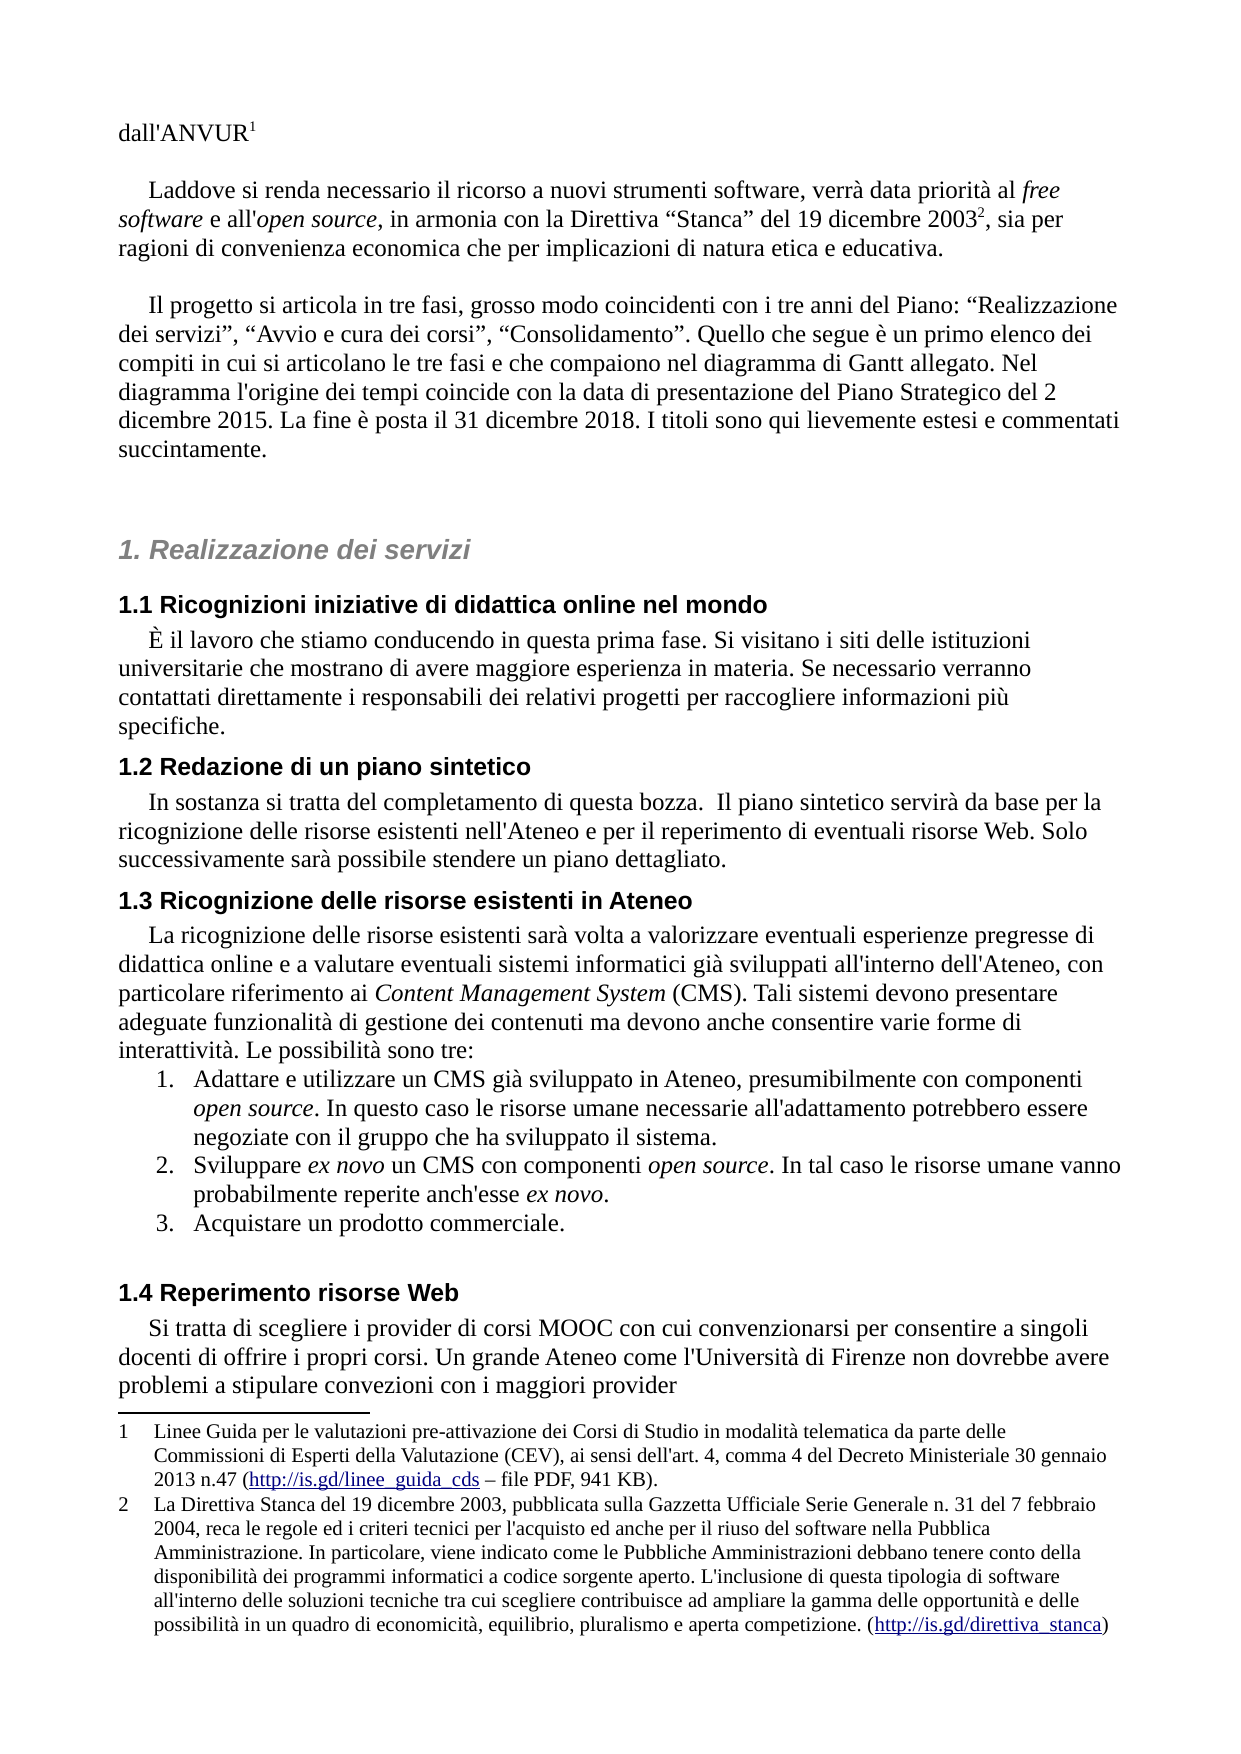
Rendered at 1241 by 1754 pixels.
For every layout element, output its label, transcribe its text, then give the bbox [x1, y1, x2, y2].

text È il lavoro che stiamo conducendo in questa prima fase. Si visitano i siti delle istituzioni universitarie che mostrano di avere maggiore esperienza in materia. Se necessario verranno contattati direttamente i responsabili dei relativi progetti per raccogliere informazioni più specifiche. [118, 625, 1122, 740]
subtitle 1. Realizzazione dei servizi [118, 533, 1122, 565]
text Il progetto prevede inoltre che l'Ateneo si doti di un assetto normativo idoneo alla valutazione dei carichi didattici nel contesto della didattica online. In particolare i carichi dovranno essere stimati nei termini di “didattica erogativa” e “didattica interattiva” che sostituiscono il concetto di “didattica frontale”, secondo le Linee Guida in materia di Corsi di Studio a distanza emanate dall'ANVUR [118, 118, 1122, 147]
list Sviluppare ex novo un CMS con componenti open source. In tal caso le risorse umane vanno probabilmente reperite anch'esse ex novo. [156, 1151, 1122, 1208]
list Adattare e utilizzare un CMS già sviluppato in Ateneo, presumibilmente con componenti open source. In questo caso le risorse umane necessarie all'adattamento potrebbero essere negoziate con il gruppo che ha sviluppato il sistema. [156, 1064, 1122, 1151]
subtitle 1.3 Ricognizione delle risorse esistenti in Ateneo [118, 886, 1122, 914]
text La ricognizione delle risorse esistenti sarà volta a valorizzare eventuali esperienze pregresse di didattica online e a valutare eventuali sistemi informatici già sviluppati all'interno dell'Ateneo, con particolare riferimento ai Content Management System (CMS). Tali sistemi devono presentare adeguate funzionalità di gestione dei contenuti ma devono anche consentire varie forme di interattività. Le possibilità sono tre: [118, 921, 1122, 1064]
text Laddove si renda necessario il ricorso a nuovi strumenti software, verrà data priorità al free software e all'open source, in armonia con la Direttiva “Stanca” del 19 dicembre 2003, sia per ragioni di convenienza economica che per implicazioni di natura etica e educativa. [118, 176, 1122, 262]
text Si tratta di scegliere i provider di corsi MOOC con cui convenzionarsi per consentire a singoli docenti di offrire i propri corsi. Un grande Ateneo come l'Università di Firenze non dovrebbe avere problemi a stipulare convezioni con i maggiori provider [118, 1313, 1122, 1399]
text Il progetto si articola in tre fasi, grosso modo coincidenti con i tre anni del Piano: “Realizzazione dei servizi”, “Avvio e cura dei corsi”, “Consolidamento”. Quello che segue è un primo elenco dei compiti in cui si articolano le tre fasi e che compaiono nel diagramma di Gantt allegato. Nel diagramma l'origine dei tempi coincide con la data di presentazione del Piano Strategico del 2 dicembre 2015. La fine è posta il 31 dicembre 2018. I titoli sono qui lievemente estesi e commentati succintamente. [118, 291, 1122, 463]
list Acquistare un prodotto commerciale. [156, 1208, 1122, 1237]
text Linee Guida per le valutazioni pre-attivazione dei Corsi di Studio in modalità telematica da parte delle Commissioni di Esperti della Valutazione (CEV), ai sensi dell'art. 4, comma 4 del Decreto Ministeriale 30 gennaio 2013 n.47 (http://is.gd/linee_guida_cds – file PDF, 941 KB). [118, 1419, 1122, 1491]
text In sostanza si tratta del completamento di questa bozza. Il piano sintetico servirà da base per la ricognizione delle risorse esistenti nell'Ateneo e per il reperimento di eventuali risorse Web. Solo successivamente sarà possibile stendere un piano dettagliato. [118, 787, 1122, 873]
subtitle 1.2 Redazione di un piano sintetico [118, 752, 1122, 781]
subtitle 1.1 Ricognizioni iniziative di didattica online nel mondo [118, 590, 1122, 618]
subtitle 1.4 Reperimento risorse Web [118, 1278, 1122, 1307]
text La Direttiva Stanca del 19 dicembre 2003, pubblicata sulla Gazzetta Ufficiale Serie Generale n. 31 del 7 febbraio 2004, reca le regole ed i criteri tecnici per l'acquisto ed anche per il riuso del software nella Pubblica Amministrazione. In particolare, viene indicato come le Pubbliche Amministrazioni debbano tenere conto della disponibilità dei programmi informatici a codice sorgente aperto. L'inclusione di questa tipologia di software all'interno delle soluzioni tecniche tra cui scegliere contribuisce ad ampliare la gamma delle opportunità e delle possibilità in un quadro di economicità, equilibrio, pluralismo e aperta competizione. (http://is.gd/direttiva_stanca) [118, 1491, 1122, 1636]
